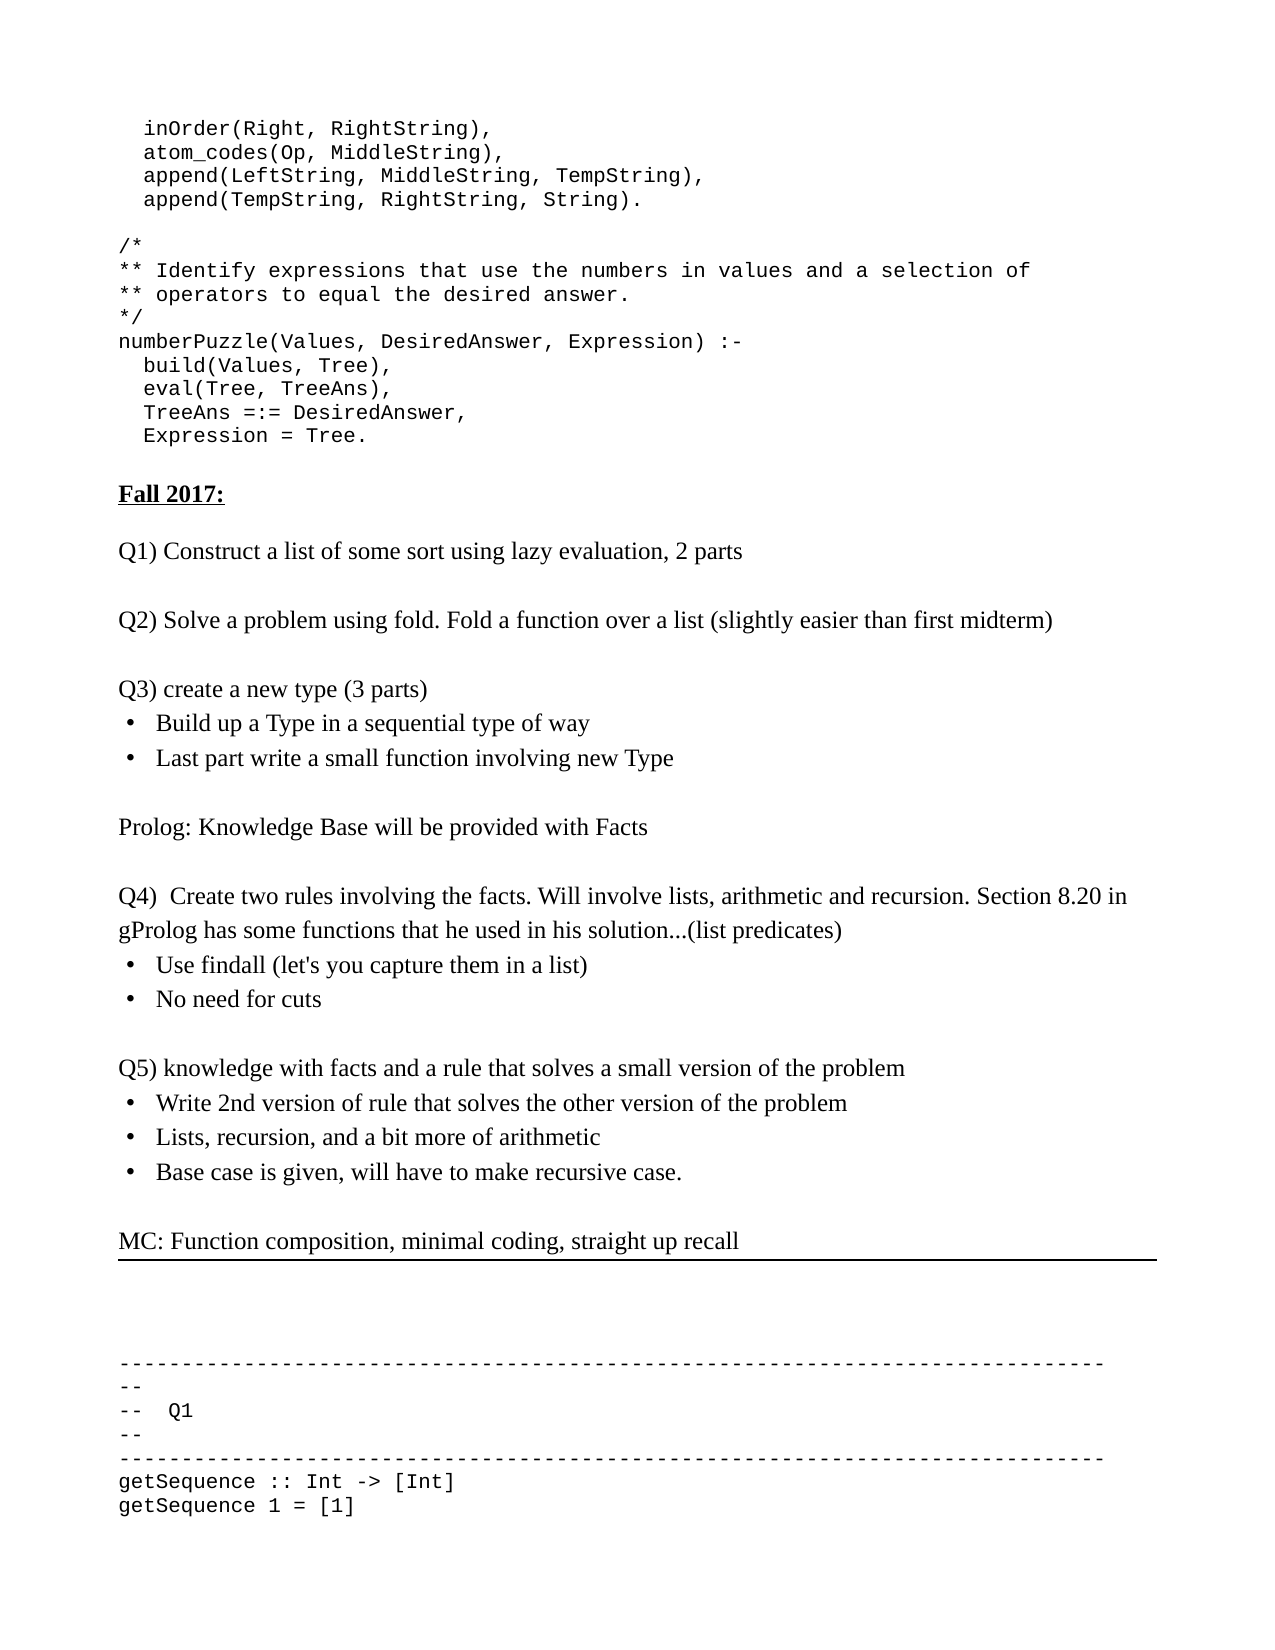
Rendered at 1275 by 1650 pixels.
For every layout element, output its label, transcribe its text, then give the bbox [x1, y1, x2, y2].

text Q1) Construct a list of some sort using lazy evaluation, 2 parts [118, 536, 1157, 565]
list Lists, recursion, and a bit more of arithmetic [156, 1122, 1157, 1151]
text inOrder(Right, RightString), [118, 118, 1157, 142]
list Build up a Type in a sequential type of way [156, 708, 1157, 737]
text ** operators to equal the desired answer. [118, 284, 1157, 307]
text -- [118, 1424, 1157, 1447]
list Write 2nd version of rule that solves the other version of the problem [156, 1088, 1157, 1117]
text Q2) Solve a problem using fold. Fold a function over a list (slightly easier than first midterm) [118, 605, 1157, 634]
text Fall 2017: [118, 479, 1157, 507]
text Q4) Create two rules involving the facts. Will involve lists, arithmetic and recursion. Section 8.20 in gProlog has some functions that he used in his solution...(list predicates) [118, 881, 1157, 944]
text atom_codes(Op, MiddleString), [118, 142, 1157, 165]
text append(LeftString, MiddleString, TempString), [118, 165, 1157, 189]
text */ [118, 307, 1157, 331]
list Last part write a small function involving new Type [156, 743, 1157, 772]
text ** Identify expressions that use the numbers in values and a selection of [118, 260, 1157, 284]
text TreeAns =:= DesiredAnswer, [118, 402, 1157, 426]
text getSequence :: Int -> [Int] [118, 1471, 1157, 1495]
text Q3) create a new type (3 parts) [118, 674, 1157, 703]
text Expression = Tree. [118, 426, 1157, 449]
text build(Values, Tree), [118, 354, 1157, 378]
text append(TempString, RightString, String). [118, 189, 1157, 213]
text -- Q1 [118, 1400, 1157, 1424]
text eval(Tree, TreeAns), [118, 378, 1157, 402]
text ------------------------------------------------------------------------------- [118, 1447, 1157, 1471]
text /* [118, 236, 1157, 260]
list Use findall (let's you capture them in a list) [156, 950, 1157, 979]
list No need for cuts [156, 984, 1157, 1013]
text -- [118, 1377, 1157, 1400]
list Base case is given, will have to make recursive case. [156, 1157, 1157, 1186]
text Prolog: Knowledge Base will be provided with Facts [118, 812, 1157, 841]
text MC: Function composition, minimal coding, straight up recall [118, 1226, 1157, 1259]
text numberPuzzle(Values, DesiredAnswer, Expression) :- [118, 331, 1157, 354]
text ------------------------------------------------------------------------------- [118, 1353, 1157, 1377]
text Q5) knowledge with facts and a rule that solves a small version of the problem [118, 1053, 1157, 1082]
text getSequence 1 = [1] [118, 1495, 1157, 1518]
